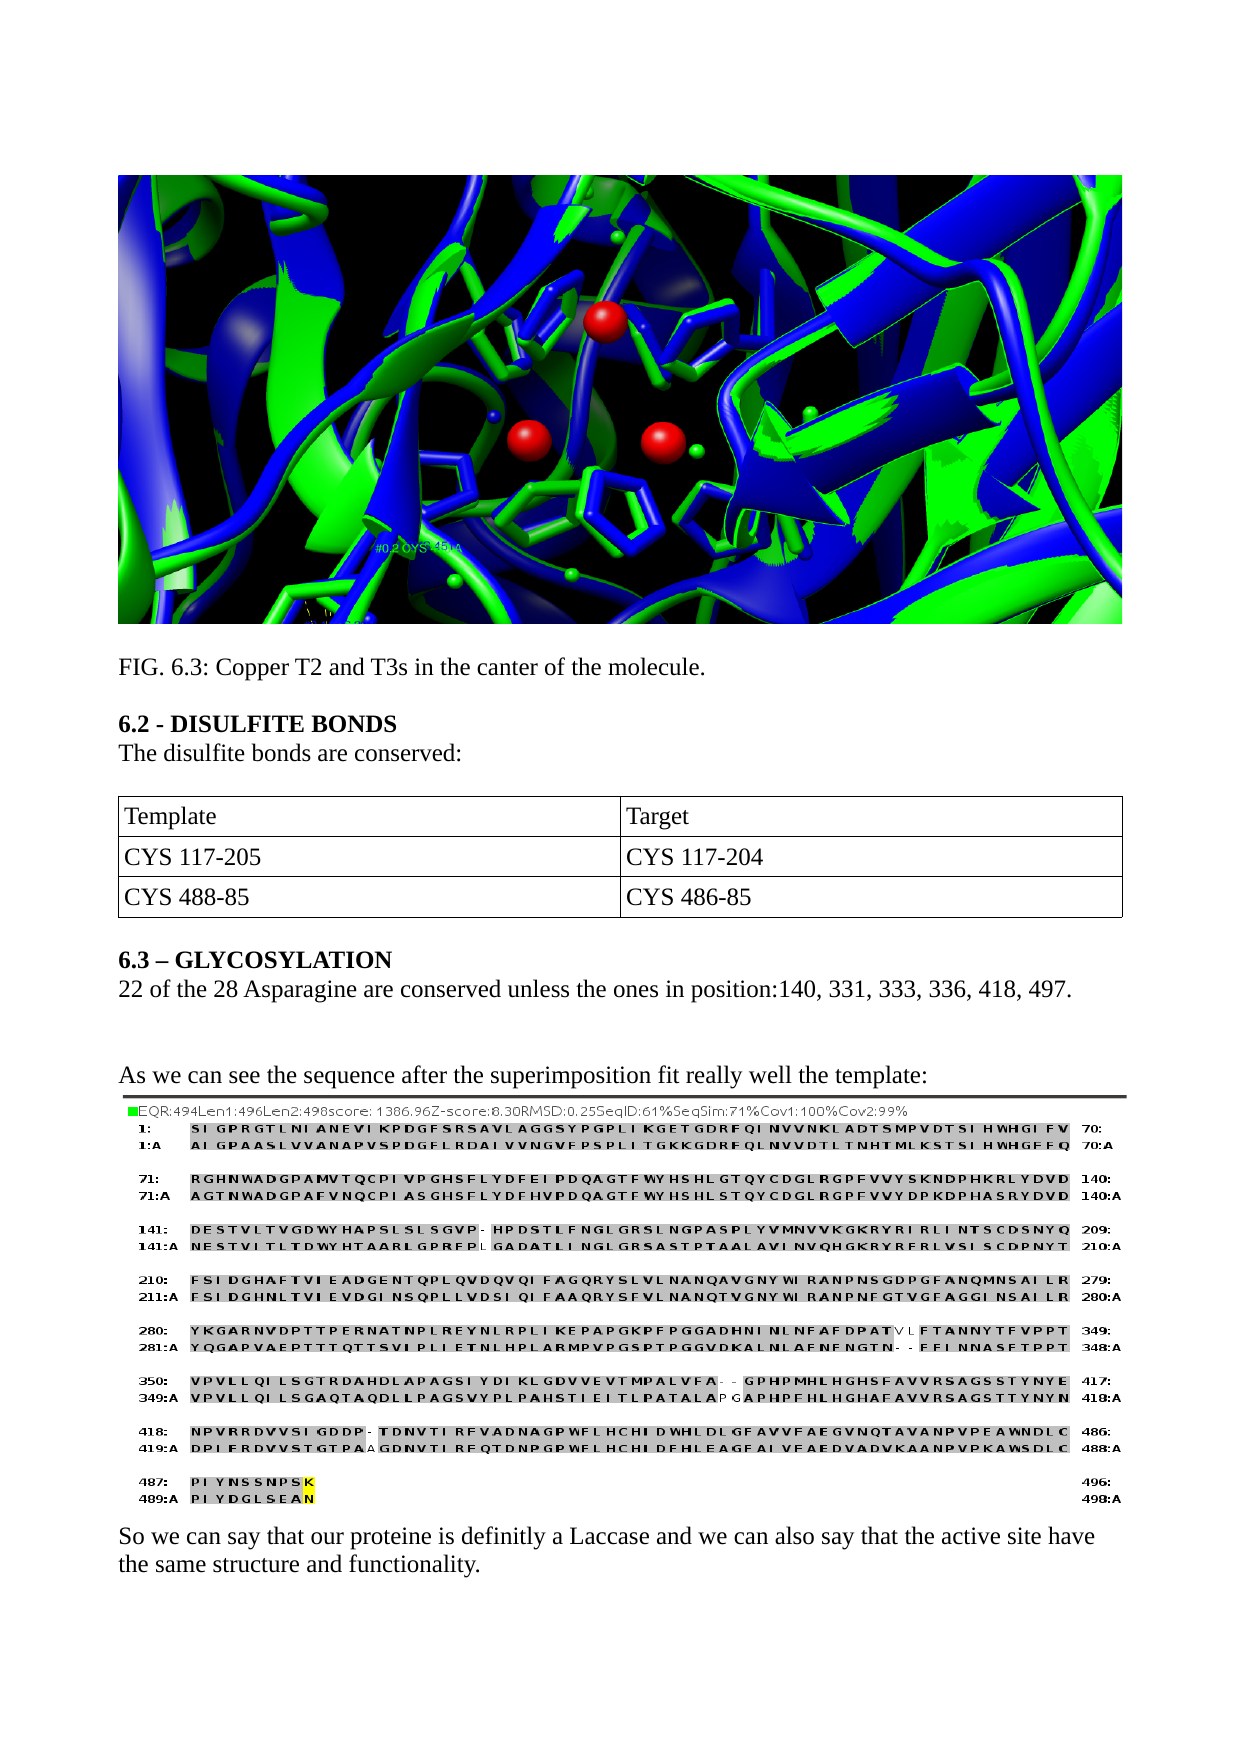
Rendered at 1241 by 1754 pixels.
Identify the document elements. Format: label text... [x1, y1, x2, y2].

table_cell CYS 117-205 [119, 837, 620, 876]
text 6.2 - DISULFITE BONDS [118, 709, 1122, 738]
text 6.3 – GLYCOSYLATION [118, 945, 1122, 974]
text As we can see the sequence after the superimposition fit really well the template: [118, 1060, 1122, 1089]
table_cell CYS 117-204 [621, 837, 1122, 876]
picture [118, 175, 1123, 624]
picture [122, 1095, 1127, 1521]
table_cell CYS 488-85 [119, 877, 620, 917]
text So we can say that our proteine is definitly a Laccase and we can also say that the active site have the same structure and functionality. [118, 1089, 1122, 1578]
table_header Target [621, 797, 1122, 836]
text 22 of the 28 Asparagine are conserved unless the ones in position:140, 331, 333, 336, 418, 497. [118, 974, 1122, 1003]
table_cell CYS 486-85 [621, 877, 1122, 917]
text The disulfite bonds are conserved: [118, 738, 1122, 767]
text FIG. 6.3: Copper T2 and T3s in the canter of the molecule. [118, 652, 1122, 681]
table_header Template [119, 797, 620, 836]
